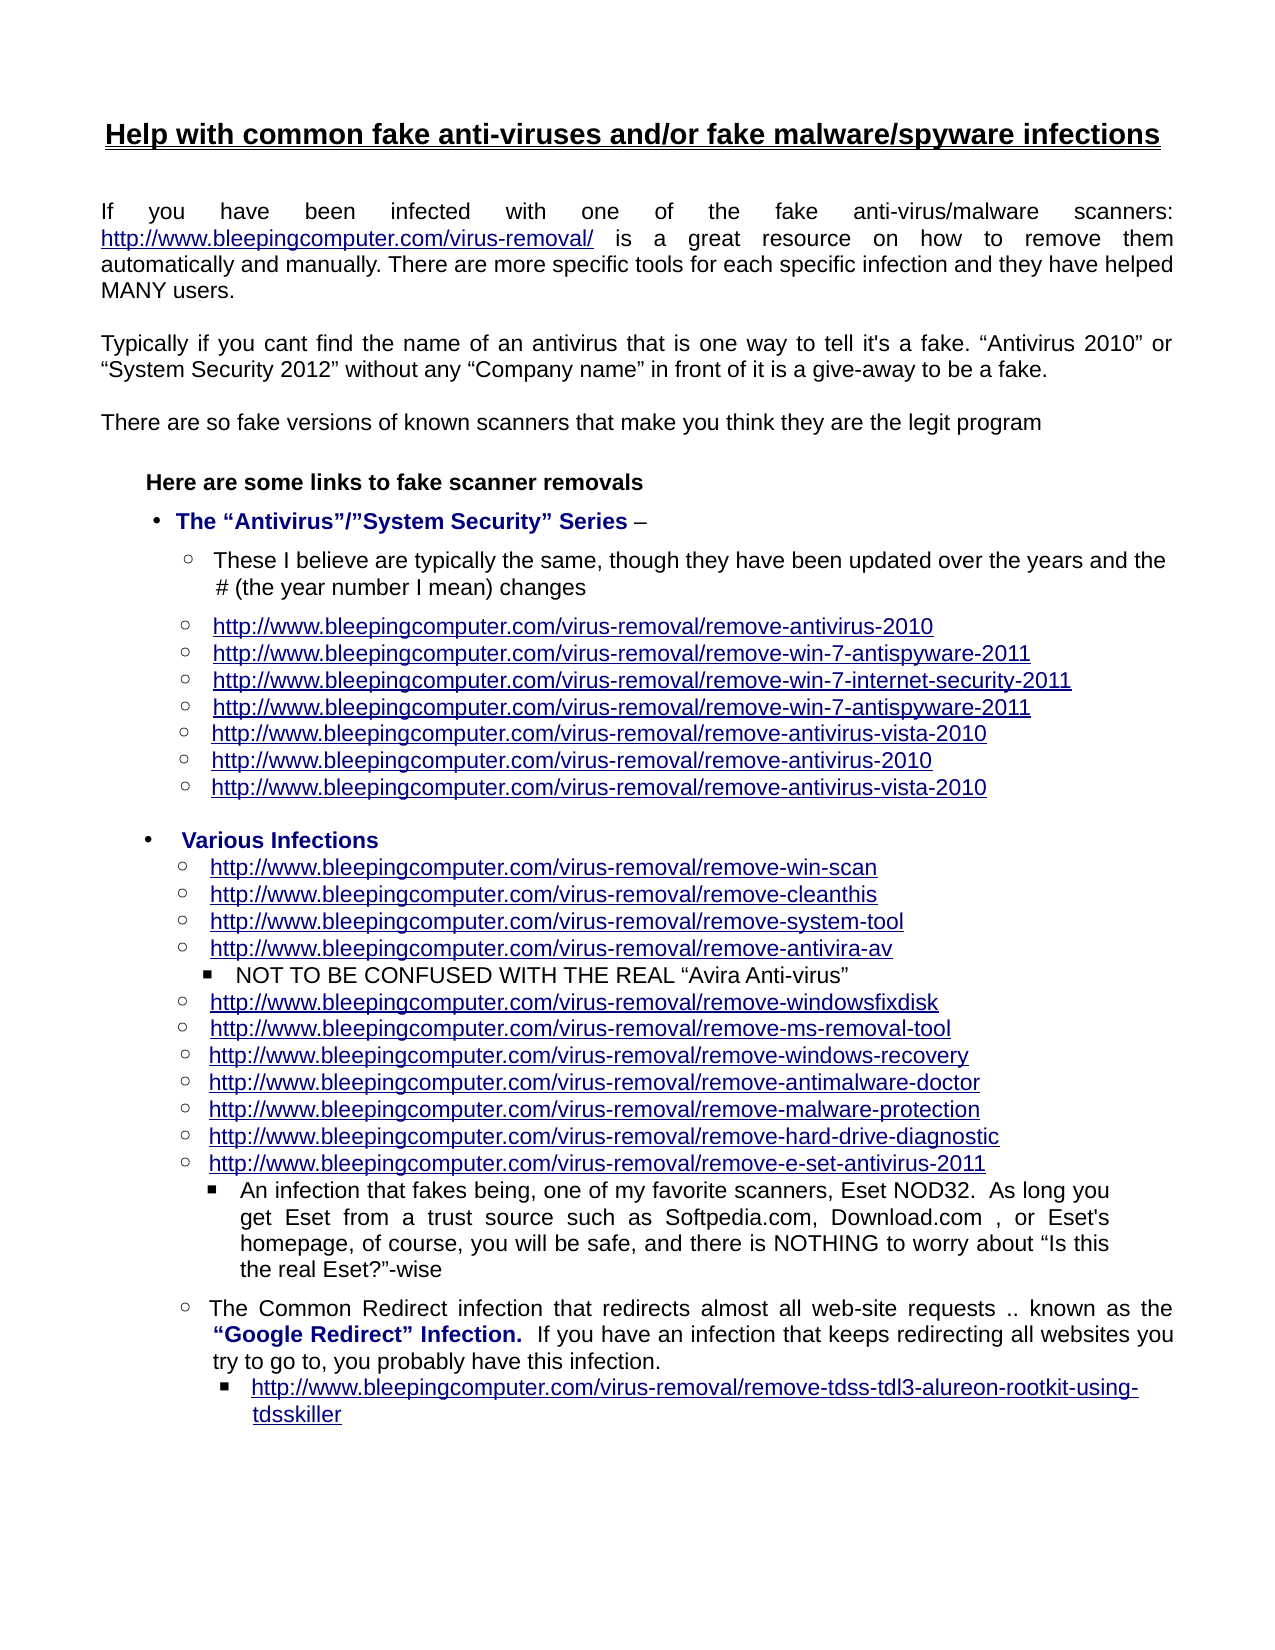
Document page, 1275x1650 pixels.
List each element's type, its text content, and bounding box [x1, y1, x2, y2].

subtitle Help with common fake anti-viruses and/or fake malware/spyware infections [105, 117, 1174, 151]
list Various Infections [144, 827, 1174, 854]
list http://www.bleepingcomputer.com/virus-removal/remove-antimalware-doctor [175, 1069, 1174, 1096]
list http://www.bleepingcomputer.com/virus-removal/remove-tdss-tdl3-alureon-rootkit-using-tdsskiller [215, 1374, 1174, 1427]
list http://www.bleepingcomputer.com/virus-removal/remove-antivirus-vista-2010 [175, 774, 1174, 801]
list http://www.bleepingcomputer.com/virus-removal/remove-windows-recovery [175, 1042, 1174, 1069]
list http://www.bleepingcomputer.com/virus-removal/remove-win-scan [172, 854, 1174, 881]
list http://www.bleepingcomputer.com/virus-removal/remove-hard-drive-diagnostic [175, 1123, 1174, 1150]
list http://www.bleepingcomputer.com/virus-removal/remove-antivirus-2010 [174, 747, 1174, 774]
list http://www.bleepingcomputer.com/virus-removal/remove-malware-protection [175, 1096, 1174, 1123]
list NOT TO BE CONFUSED WITH THE REAL “Avira Anti-virus” [198, 962, 1174, 988]
list The “Antivirus”/”System Security” Series – [152, 508, 1174, 534]
list These I believe are typically the same, though they have been updated over the years and the # (the year number I mean) changes [178, 547, 1174, 600]
list http://www.bleepingcomputer.com/virus-removal/remove-win-7-internet-security-2011 [175, 667, 1174, 693]
list The Common Redirect infection that redirects almost all web-site requests .. known as the “Google Redirect” Infection. If you have an infection that keeps redirecting all websites you try to go to, you probably have this infection. [175, 1294, 1174, 1374]
list http://www.bleepingcomputer.com/virus-removal/remove-windowsfixdisk [172, 988, 1174, 1015]
list http://www.bleepingcomputer.com/virus-removal/remove-antivira-av [172, 935, 1174, 962]
list http://www.bleepingcomputer.com/virus-removal/remove-cleanthis [172, 881, 1174, 908]
list http://www.bleepingcomputer.com/virus-removal/remove-ms-removal-tool [172, 1015, 1174, 1042]
list http://www.bleepingcomputer.com/virus-removal/remove-win-7-antispyware-2011 [175, 640, 1174, 667]
list An infection that fakes being, one of my favorite scanners, Eset NOD32. As long you get Eset from a trust source such as Softpedia.com, Download.com , or Eset's homepage, of course, you will be safe, and there is NOTHING to worry about “Is this the real Eset?”-wise [202, 1177, 1111, 1283]
text There are so fake versions of known scanners that make you think they are the legit program [101, 409, 1174, 436]
text Typically if you cant find the name of an antivirus that is one way to tell it's a fake. “Antivirus 2010” or “System Security 2012” without any “Company name” in front of it is a give-away to be a fake. [101, 330, 1174, 383]
text If you have been infected with one of the fake anti-virus/malware scanners: http://www.bleepingcomputer.com/virus-removal/ is a great resource on how to remove them automatically and manually. There are more specific tools for each specific infection and they have helped MANY users. [101, 198, 1174, 304]
list http://www.bleepingcomputer.com/virus-removal/remove-win-7-antispyware-2011 [175, 693, 1174, 720]
list http://www.bleepingcomputer.com/virus-removal/remove-antivirus-2010 [175, 613, 1174, 640]
list http://www.bleepingcomputer.com/virus-removal/remove-antivirus-vista-2010 [174, 720, 1174, 747]
list http://www.bleepingcomputer.com/virus-removal/remove-e-set-antivirus-2011 [175, 1150, 1174, 1177]
list http://www.bleepingcomputer.com/virus-removal/remove-system-tool [172, 908, 1174, 935]
subtitle Here are some links to fake scanner removals [146, 469, 1174, 496]
